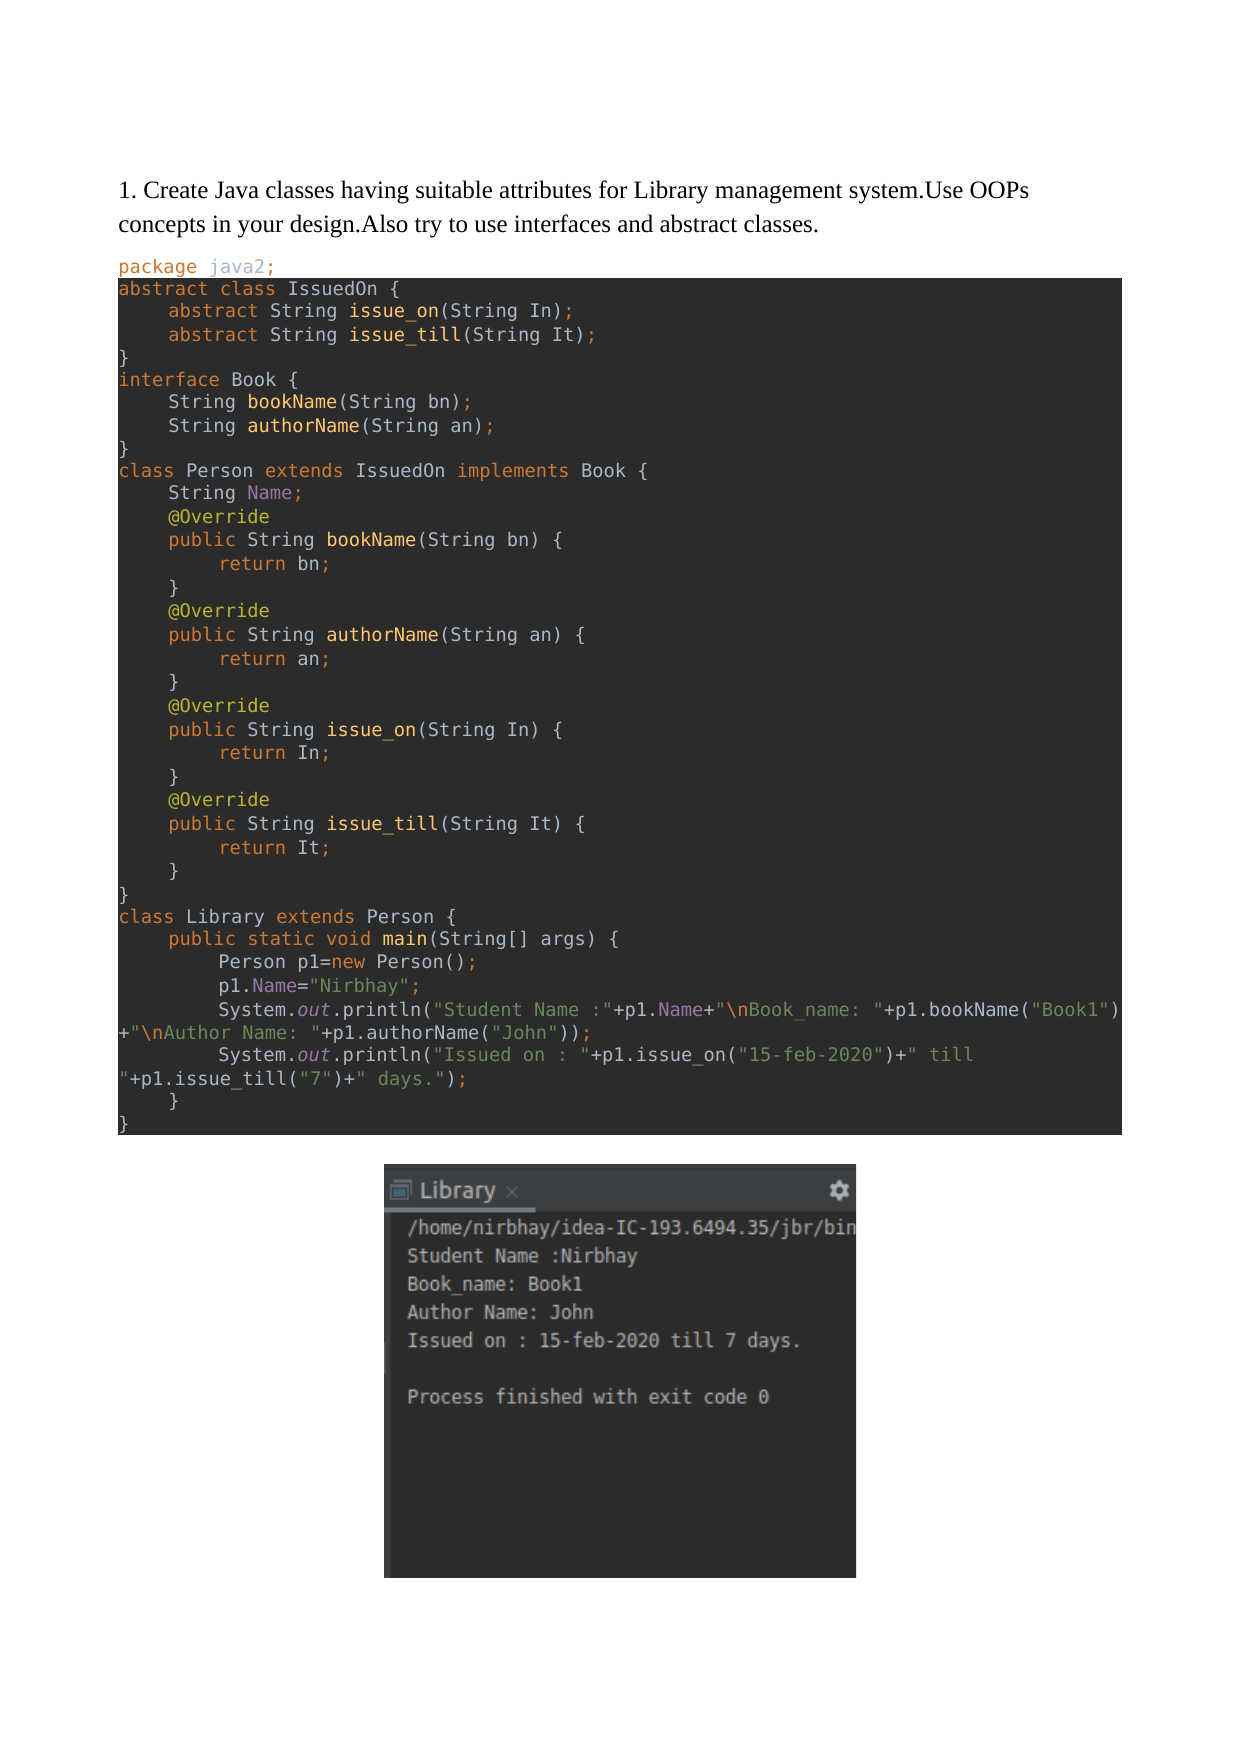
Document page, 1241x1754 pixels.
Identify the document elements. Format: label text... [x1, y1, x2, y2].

text @Override [118, 695, 1122, 718]
text public String bookName(String bn) { [118, 529, 1122, 553]
text p1.Name="Nirbhay"; [118, 975, 1122, 999]
text String authorName(String an); [118, 415, 1122, 438]
text public static void main(String[] args) { [118, 928, 1122, 951]
text public String issue_on(String In) { [118, 718, 1122, 742]
text 1. Create Java classes having suitable attributes for Library management system.Use OOPs concepts in your design.Also try to use interfaces and abstract classes. [118, 176, 1122, 237]
text System.out.println("Issued on : "+p1.issue_on("15-feb-2020")+" till "+p1.issue_till("7")+" days."); [118, 1044, 1122, 1090]
text return It; [118, 837, 1122, 860]
text @Override [118, 506, 1122, 529]
text class Library extends Person { [118, 906, 1122, 928]
text } [118, 1090, 1122, 1113]
text @Override [118, 789, 1122, 813]
text class Person extends IssuedOn implements Book { [118, 460, 1122, 482]
text } [118, 438, 1122, 460]
text abstract String issue_on(String In); [118, 300, 1122, 324]
text package java2; [118, 256, 1122, 278]
text String bookName(String bn); [118, 391, 1122, 415]
text public String authorName(String an) { [118, 624, 1122, 648]
text } [118, 577, 1122, 600]
text return an; [118, 648, 1122, 671]
text System.out.println("Student Name :"+p1.Name+"\nBook_name: "+p1.bookName("Book1")+"\nAuthor Name: "+p1.authorName("John")); [118, 999, 1122, 1044]
text } [118, 1113, 1122, 1135]
text } [118, 860, 1122, 884]
text } [118, 347, 1122, 369]
text public String issue_till(String It) { [118, 813, 1122, 837]
text String Name; [118, 482, 1122, 506]
text return In; [118, 742, 1122, 766]
text interface Book { [118, 369, 1122, 391]
text } [118, 884, 1122, 906]
text @Override [118, 600, 1122, 624]
text } [118, 671, 1122, 695]
text Person p1=new Person(); [118, 951, 1122, 975]
picture [384, 1164, 857, 1578]
text abstract String issue_till(String It); [118, 324, 1122, 347]
text return bn; [118, 553, 1122, 577]
text abstract class IssuedOn { [118, 278, 1122, 300]
text } [118, 766, 1122, 789]
